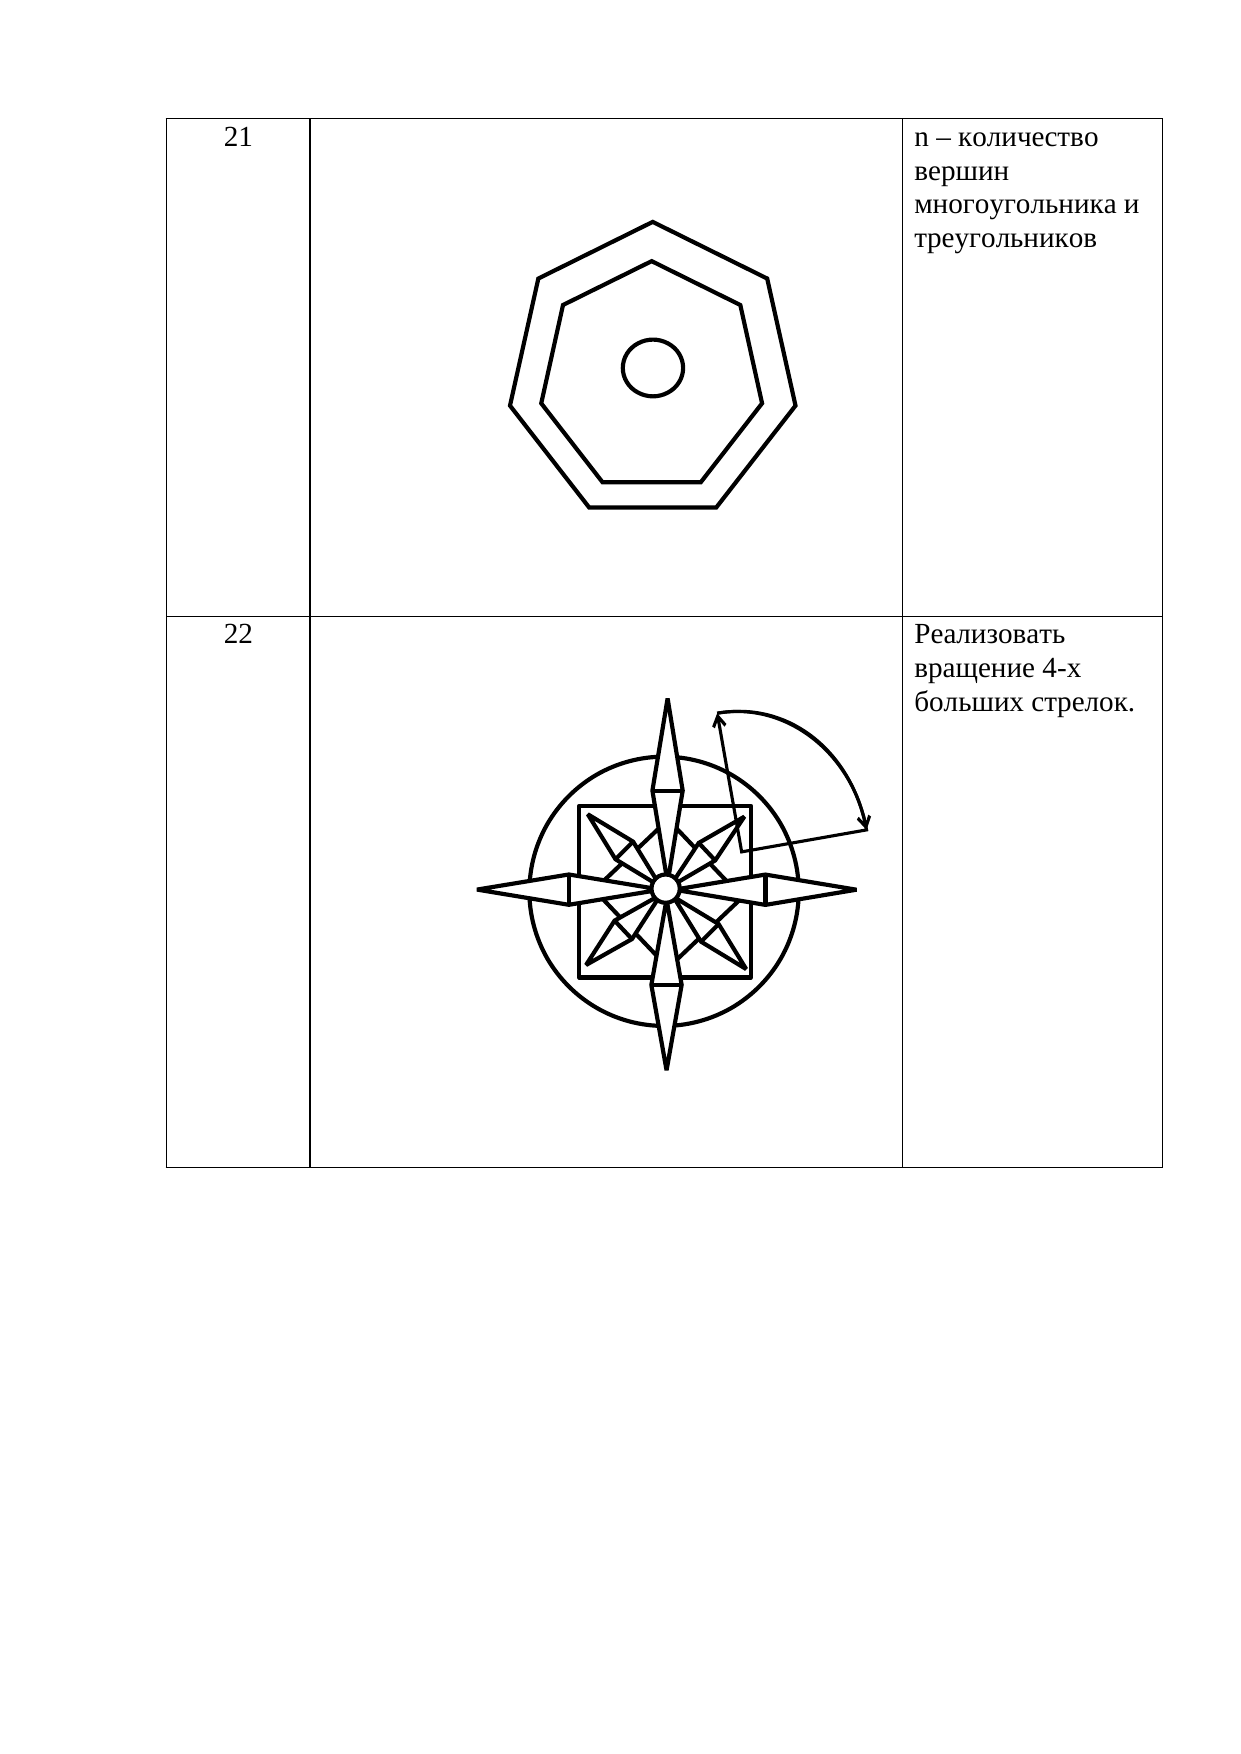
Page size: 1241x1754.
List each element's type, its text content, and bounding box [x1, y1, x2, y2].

table_cell [311, 617, 902, 1167]
table_cell 22 [167, 617, 309, 1167]
table_cell n – количество вершин многоугольника и треугольников [903, 119, 1162, 616]
table_cell Реализовать вращение 4-х больших стрелок. [903, 617, 1162, 1167]
table_cell [311, 119, 902, 616]
table_cell 21 [167, 119, 309, 616]
